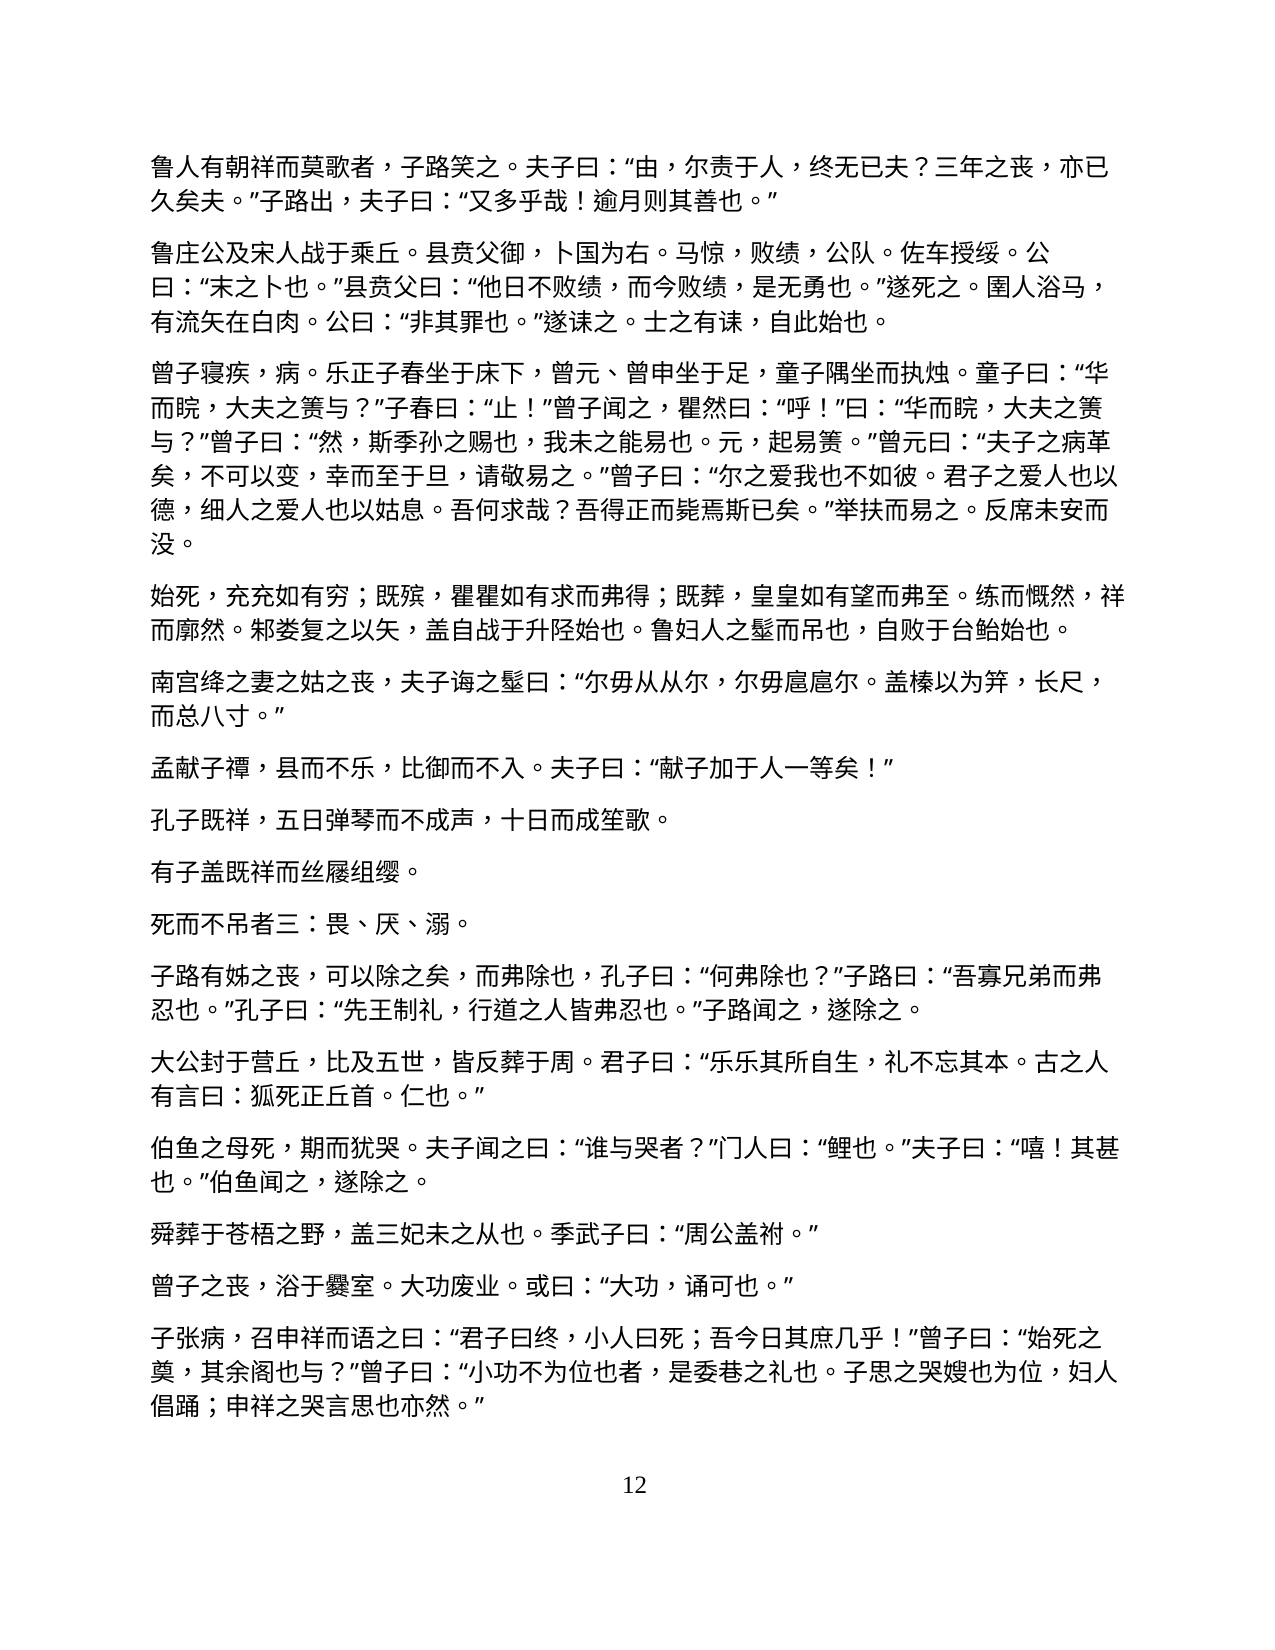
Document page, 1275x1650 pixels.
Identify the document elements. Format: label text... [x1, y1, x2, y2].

text 舜葬于苍梧之野，盖三妃未之从也。季武子曰：“周公盖祔。” [150, 1217, 1125, 1251]
text 鲁人有朝祥而莫歌者，子路笑之。夫子曰：“由，尔责于人，终无已夫？三年之丧，亦已久矣夫。”子路出，夫子曰：“又多乎哉！逾月则其善也。” [150, 150, 1125, 218]
text 孔子既祥，五日弹琴而不成声，十日而成笙歌。 [150, 802, 1125, 837]
text 有子盖既祥而丝屦组缨。 [150, 854, 1125, 888]
text 子张病，召申祥而语之曰：“君子曰终，小人曰死；吾今日其庶几乎！”曾子曰：“始死之奠，其余阁也与？”曾子曰：“小功不为位也者，是委巷之礼也。子思之哭嫂也为位，妇人倡踊；申祥之哭言思也亦然。” [150, 1321, 1125, 1423]
text 南宫绛之妻之姑之丧，夫子诲之髽曰：“尔毋从从尔，尔毋扈扈尔。盖榛以为笄，长尺，而总八寸。” [150, 664, 1125, 733]
text 大公封于营丘，比及五世，皆反葬于周。君子曰：“乐乐其所自生，礼不忘其本。古之人有言曰：狐死正丘首。仁也。” [150, 1044, 1125, 1113]
text 孟献子禫，县而不乐，比御而不入。夫子曰：“献子加于人一等矣！” [150, 751, 1125, 784]
text 始死，充充如有穷；既殡，瞿瞿如有求而弗得；既葬，皇皇如有望而弗至。练而慨然，祥而廓然。邾娄复之以矢，盖自战于升陉始也。鲁妇人之髽而吊也，自败于台鲐始也。 [150, 578, 1125, 647]
text 曾子之丧，浴于爨室。大功废业。或曰：“大功，诵可也。” [150, 1268, 1125, 1303]
text 子路有姊之丧，可以除之矣，而弗除也，孔子曰：“何弗除也？”子路曰：“吾寡兄弟而弗忍也。”孔子曰：“先王制礼，行道之人皆弗忍也。”子路闻之，遂除之。 [150, 958, 1125, 1027]
text 曾子寝疾，病。乐正子春坐于床下，曾元、曾申坐于足，童子隅坐而执烛。童子曰：“华而睆，大夫之箦与？”子春曰：“止！”曾子闻之，瞿然曰：“呼！”曰：“华而睆，大夫之箦与？”曾子曰：“然，斯季孙之赐也，我未之能易也。元，起易箦。”曾元曰：“夫子之病革矣，不可以变，幸而至于旦，请敬易之。”曾子曰：“尔之爱我也不如彼。君子之爱人也以德，细人之爱人也以姑息。吾何求哉？吾得正而毙焉斯已矣。”举扶而易之。反席未安而没。 [150, 356, 1125, 561]
text 伯鱼之母死，期而犹哭。夫子闻之曰：“谁与哭者？”门人曰：“鲤也。”夫子曰：“嘻！其甚也。”伯鱼闻之，遂除之。 [150, 1131, 1125, 1199]
text 死而不吊者三：畏、厌、溺。 [150, 906, 1125, 941]
text 鲁庄公及宋人战于乘丘。县贲父御，卜国为右。马惊，败绩，公队。佐车授绥。公曰：“末之卜也。”县贲父曰：“他日不败绩，而今败绩，是无勇也。”遂死之。圉人浴马，有流矢在白肉。公曰：“非其罪也。”遂诔之。士之有诔，自此始也。 [150, 236, 1125, 338]
